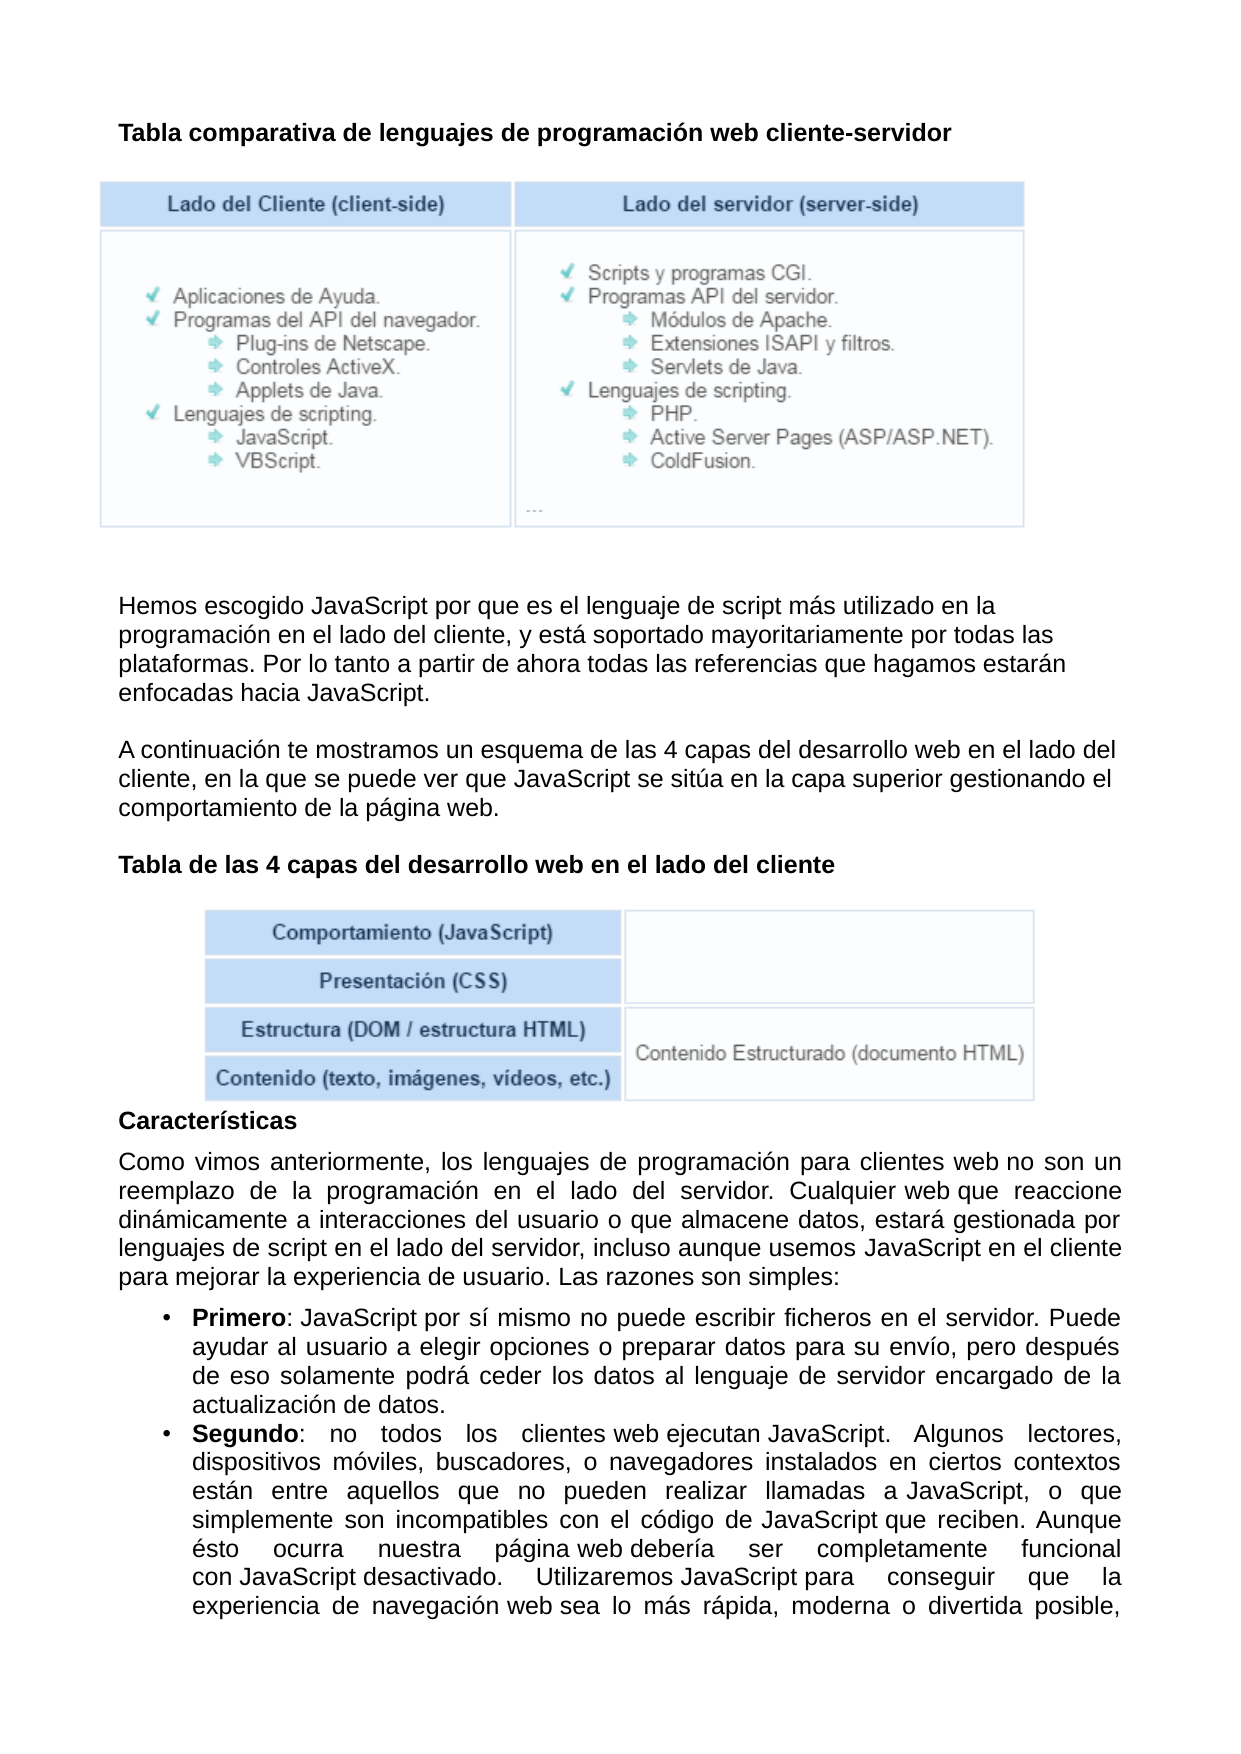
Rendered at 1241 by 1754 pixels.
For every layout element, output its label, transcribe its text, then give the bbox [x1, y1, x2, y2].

list Segundo: no todos los clientes web ejecutan JavaScript. Algunos lectores, dispositivos móviles, buscadores, o navegadores instalados en ciertos contextos están entre aquellos que no pueden realizar llamadas a JavaScript, o que simplemente son incompatibles con el código de JavaScript que reciben. Aunque ésto ocurra nuestra página web debería ser completamente funcional con JavaScript desactivado. Utilizaremos JavaScript para conseguir que la experiencia de navegación web sea lo más rápida, moderna o divertida posible, [162, 1418, 1122, 1620]
text A continuación te mostramos un esquema de las 4 capas del desarrollo web en el lado del cliente, en la que se puede ver que JavaScript se sitúa en la capa superior gestionando el comportamiento de la página web. [118, 735, 1122, 821]
list Primero: JavaScript por sí mismo no puede escribir ficheros en el servidor. Puede ayudar al usuario a elegir opciones o preparar datos para su envío, pero después de eso solamente podrá ceder los datos al lenguaje de servidor encargado de la actualización de datos. [162, 1303, 1122, 1418]
subtitle Características [118, 922, 1122, 1135]
text Como vimos anteriormente, los lenguajes de programación para clientes web no son un reemplazo de la programación en el lado del servidor. Cualquier web que reaccione dinámicamente a interacciones del usuario o que almacene datos, estará gestionada por lenguajes de script en el lado del servidor, incluso aunque usemos JavaScript en el cliente para mejorar la experiencia de usuario. Las razones son simples: [118, 1147, 1122, 1291]
text Hemos escogido JavaScript por que es el lenguaje de script más utilizado en la programación en el lado del cliente, y está soportado mayoritariamente por todas las plataformas. Por lo tanto a partir de ahora todas las referencias que hagamos estarán enfocadas hacia JavaScript. [118, 591, 1122, 706]
text Tabla comparativa de lenguajes de programación web cliente-servidor [118, 118, 1122, 147]
picture [202, 907, 1038, 1106]
picture [94, 177, 1031, 534]
text Tabla de las 4 capas del desarrollo web en el lado del cliente [118, 850, 1122, 879]
